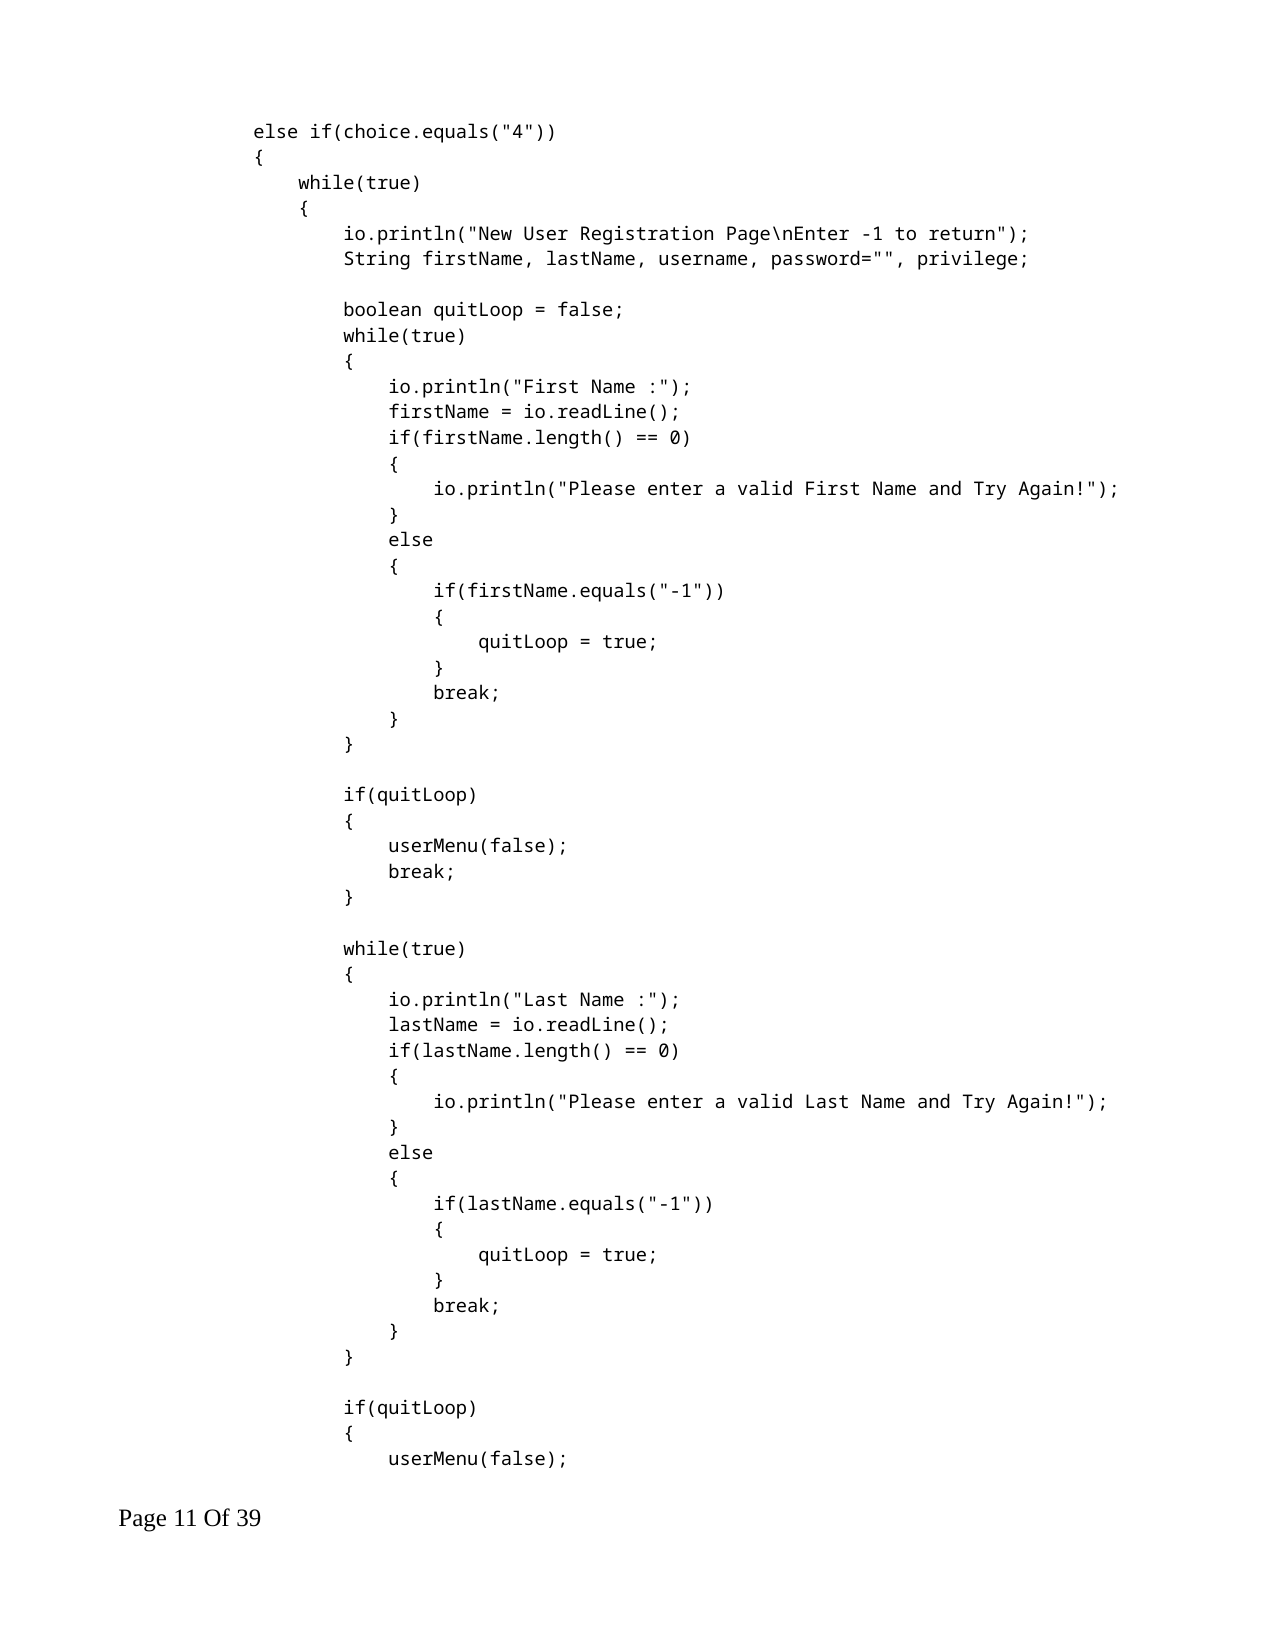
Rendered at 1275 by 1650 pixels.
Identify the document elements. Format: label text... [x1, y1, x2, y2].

text { [118, 603, 1157, 628]
text if(lastName.length() == 0) [118, 1037, 1157, 1062]
text if(lastName.equals("-1")) [118, 1190, 1157, 1216]
text } [118, 501, 1157, 526]
text { [118, 1420, 1157, 1445]
text break; [118, 679, 1157, 705]
text io.println("Please enter a valid Last Name and Try Again!"); [118, 1088, 1157, 1113]
text } [118, 1267, 1157, 1292]
text String firstName, lastName, username, password="", privilege; [118, 246, 1157, 271]
text firstName = io.readLine(); [118, 399, 1157, 424]
text userMenu(false); [118, 1445, 1157, 1471]
text while(true) [118, 169, 1157, 195]
text { [118, 348, 1157, 373]
text } [118, 654, 1157, 679]
text if(quitLoop) [118, 782, 1157, 807]
text } [118, 1318, 1157, 1343]
text io.println("Last Name :"); [118, 986, 1157, 1011]
text } [118, 731, 1157, 756]
text userMenu(false); [118, 833, 1157, 858]
text } [118, 1343, 1157, 1369]
text { [118, 552, 1157, 577]
text { [118, 960, 1157, 986]
text if(firstName.length() == 0) [118, 424, 1157, 450]
text if(firstName.equals("-1")) [118, 577, 1157, 603]
text quitLoop = true; [118, 1241, 1157, 1267]
text boolean quitLoop = false; [118, 297, 1157, 322]
text else [118, 1139, 1157, 1164]
text io.println("New User Registration Page\nEnter -1 to return"); [118, 220, 1157, 246]
text } [118, 1113, 1157, 1139]
text } [118, 884, 1157, 909]
text if(quitLoop) [118, 1394, 1157, 1420]
text { [118, 1164, 1157, 1190]
text { [118, 144, 1157, 169]
text { [118, 1062, 1157, 1088]
text break; [118, 858, 1157, 884]
text { [118, 195, 1157, 220]
text io.println("First Name :"); [118, 373, 1157, 399]
text { [118, 1216, 1157, 1241]
text { [118, 807, 1157, 833]
text lastName = io.readLine(); [118, 1011, 1157, 1037]
text else [118, 526, 1157, 552]
text quitLoop = true; [118, 628, 1157, 654]
text while(true) [118, 935, 1157, 960]
text break; [118, 1292, 1157, 1318]
text while(true) [118, 322, 1157, 348]
text else if(choice.equals("4")) [118, 118, 1157, 144]
text } [118, 705, 1157, 731]
text { [118, 450, 1157, 475]
text io.println("Please enter a valid First Name and Try Again!"); [118, 475, 1157, 501]
